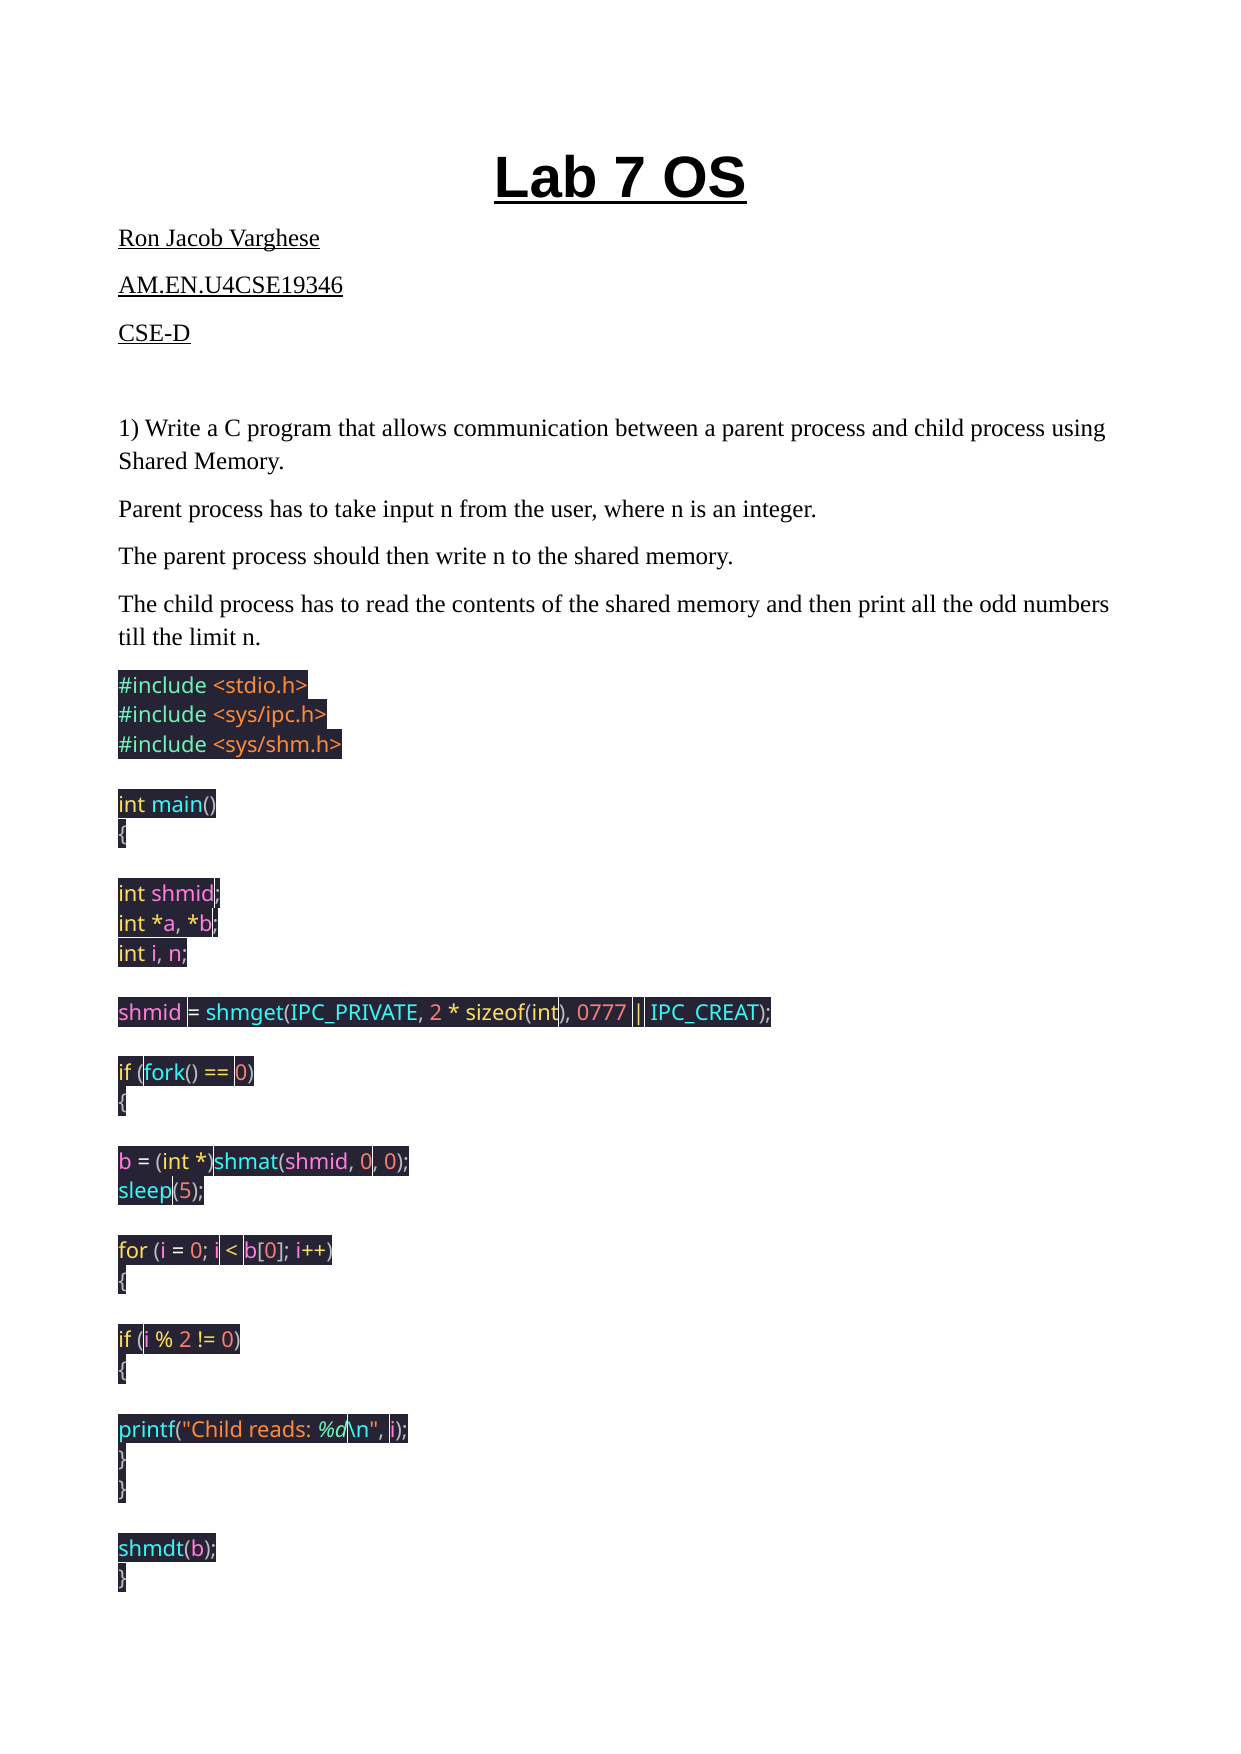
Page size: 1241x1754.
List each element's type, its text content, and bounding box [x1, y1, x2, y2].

text shmdt(b); [118, 1533, 1122, 1562]
text if (i % 2 != 0) [118, 1324, 1122, 1354]
title Lab 7 OS [118, 143, 1122, 210]
text } [118, 1473, 1122, 1503]
text CSE-D [118, 318, 1122, 347]
text Parent process has to take input n from the user, where n is an integer. [118, 494, 1122, 522]
text The child process has to read the contents of the shared memory and then print all the odd numbers till the limit n. [118, 589, 1122, 651]
text } [118, 1562, 1122, 1592]
text 1) Write a C program that allows communication between a parent process and child process using Shared Memory. [118, 413, 1122, 475]
text if (fork() == 0) [118, 1056, 1122, 1086]
text #include <stdio.h> [118, 669, 1122, 699]
text { [118, 818, 1122, 848]
text } [118, 1443, 1122, 1473]
text shmid = shmget(IPC_PRIVATE, 2 * sizeof(int), 0777 | IPC_CREAT); [118, 997, 1122, 1027]
text int main() [118, 789, 1122, 818]
text The parent process should then write n to the shared memory. [118, 541, 1122, 570]
text { [118, 1354, 1122, 1384]
text AM.EN.U4CSE19346 [118, 270, 1122, 299]
text { [118, 1265, 1122, 1294]
text sleep(5); [118, 1176, 1122, 1205]
text int *a, *b; [118, 908, 1122, 937]
text #include <sys/ipc.h> [118, 699, 1122, 729]
text for (i = 0; i < b[0]; i++) [118, 1235, 1122, 1265]
text int shmid; [118, 878, 1122, 908]
text b = (int *)shmat(shmid, 0, 0); [118, 1146, 1122, 1176]
text printf("Child reads: %d\n", i); [118, 1413, 1122, 1443]
text int i, n; [118, 937, 1122, 967]
text { [118, 1086, 1122, 1116]
text #include <sys/shm.h> [118, 729, 1122, 759]
text Ron Jacob Varghese [118, 223, 1122, 251]
